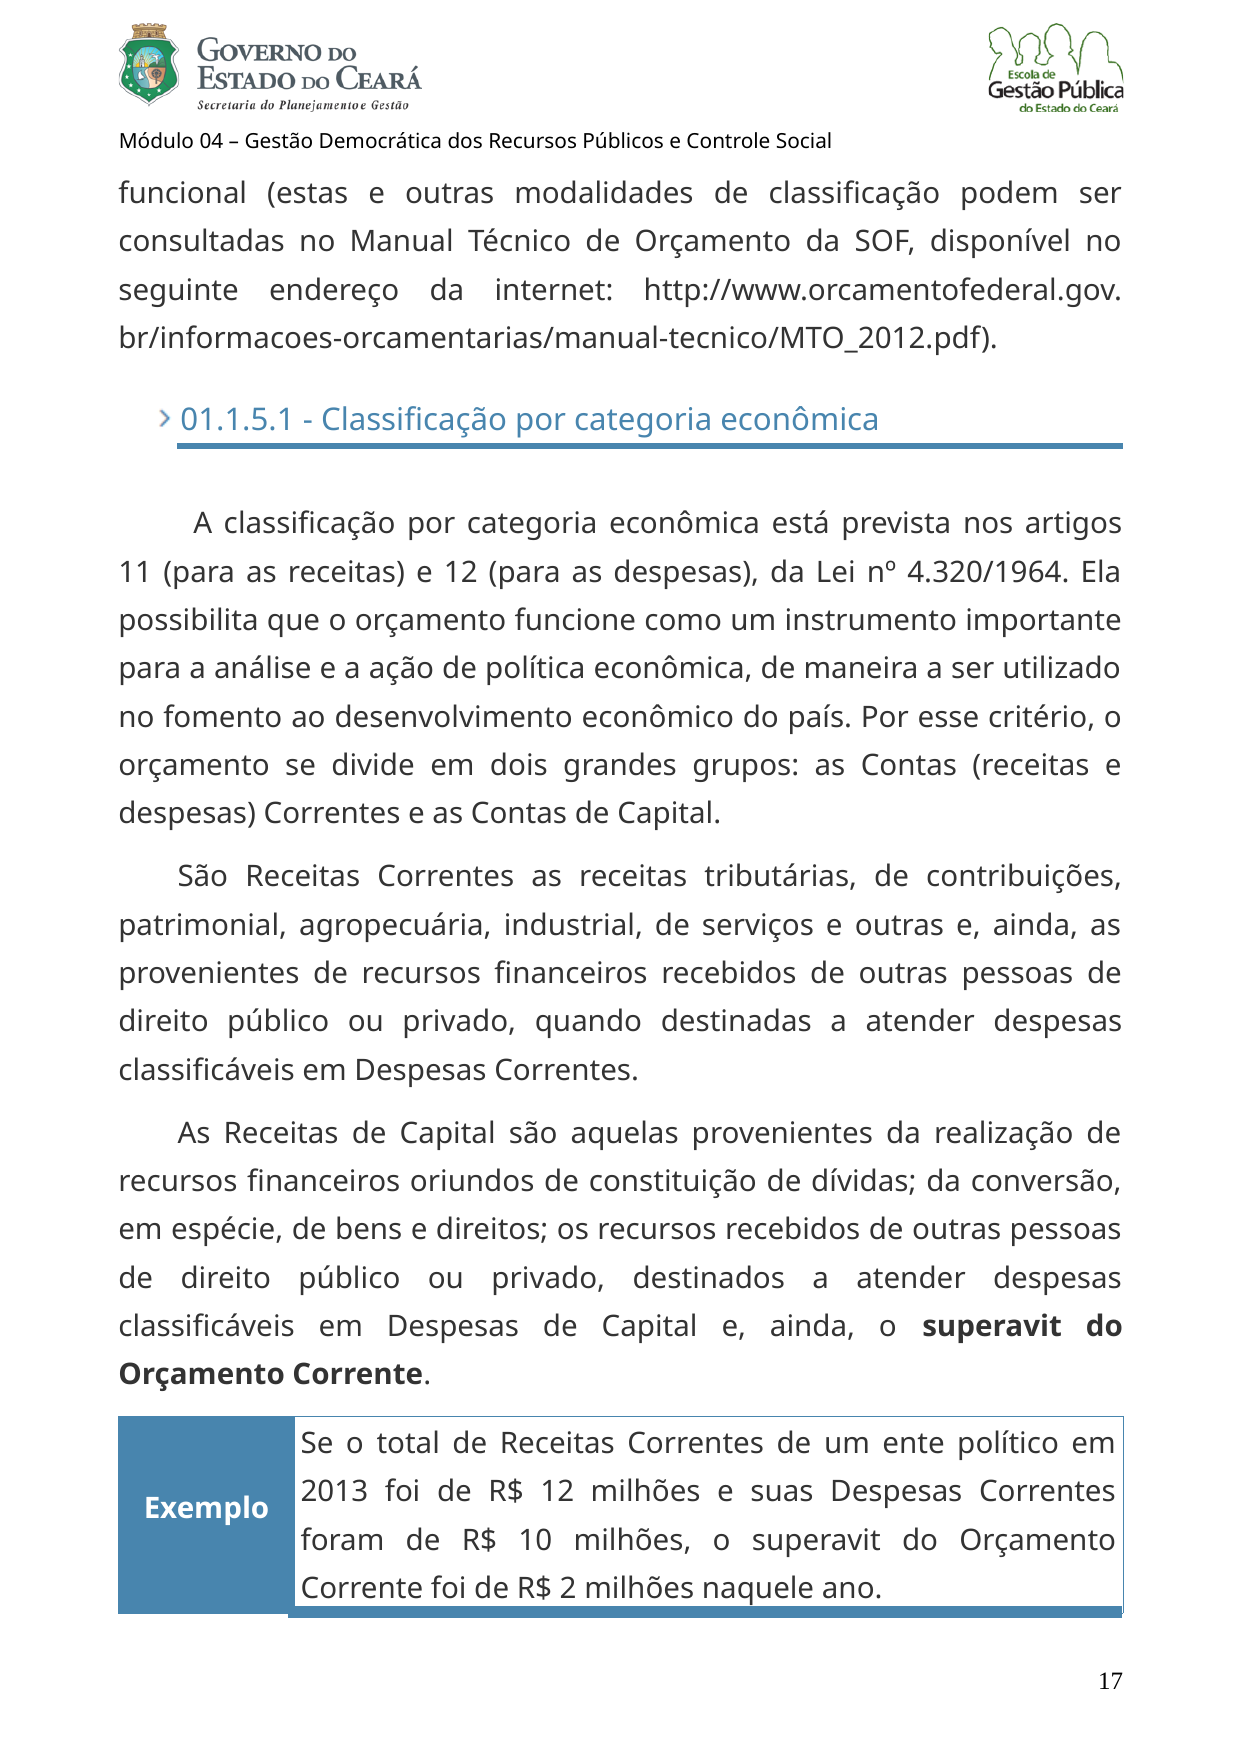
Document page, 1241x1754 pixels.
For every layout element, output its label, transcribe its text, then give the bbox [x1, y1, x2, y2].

text São Receitas Correntes as receitas tributárias, de contribuições, patrimonial, agropecuária, industrial, de serviços e outras e, ainda, as provenientes de recursos financeiros recebidos de outras pessoas de direito público ou privado, quando destinadas a atender despesas classificáveis em Despesas Correntes. [118, 855, 1123, 1089]
text funcional (estas e outras modalidades de classificação podem ser consultadas no Manual Técnico de Orçamento da SOF, disponível no seguinte endereço da internet: http://www.orcamentofederal.gov. br/informacoes-orcamentarias/manual-tecnico/MTO_2012.pdf). [118, 172, 1123, 357]
subtitle 01.1.5.1 - Classificação por categoria econômica [177, 394, 1123, 443]
text A classificação por categoria econômica está prevista nos artigos 11 (para as receitas) e 12 (para as despesas), da Lei nº 4.320/1964. Ela possibilita que o orçamento funcione como um instrumento importante para a análise e a ação de política econômica, de maneira a ser utilizado no fomento ao desenvolvimento econômico do país. Por esse critério, o orçamento se divide em dois grandes grupos: as Contas (receitas e despesas) Correntes e as Contas de Capital. [118, 502, 1123, 832]
picture [152, 404, 176, 435]
picture [118, 23, 1124, 112]
table_header Exemplo [119, 1417, 294, 1613]
text As Receitas de Capital são aquelas provenientes da realização de recursos financeiros oriundos de constituição de dívidas; da conversão, em espécie, de bens e direitos; os recursos recebidos de outras pessoas de direito público ou privado, destinados a atender despesas classificáveis em Despesas de Capital e, ainda, o superavit do Orçamento Corrente. [118, 1111, 1123, 1393]
table_header Se o total de Receitas Correntes de um ente político em 2013 foi de R$ 12 milhões e suas Despesas Correntes foram de R$ 10 milhões, o superavit do Orçamento Corrente foi de R$ 2 milhões naquele ano. [295, 1417, 1123, 1613]
